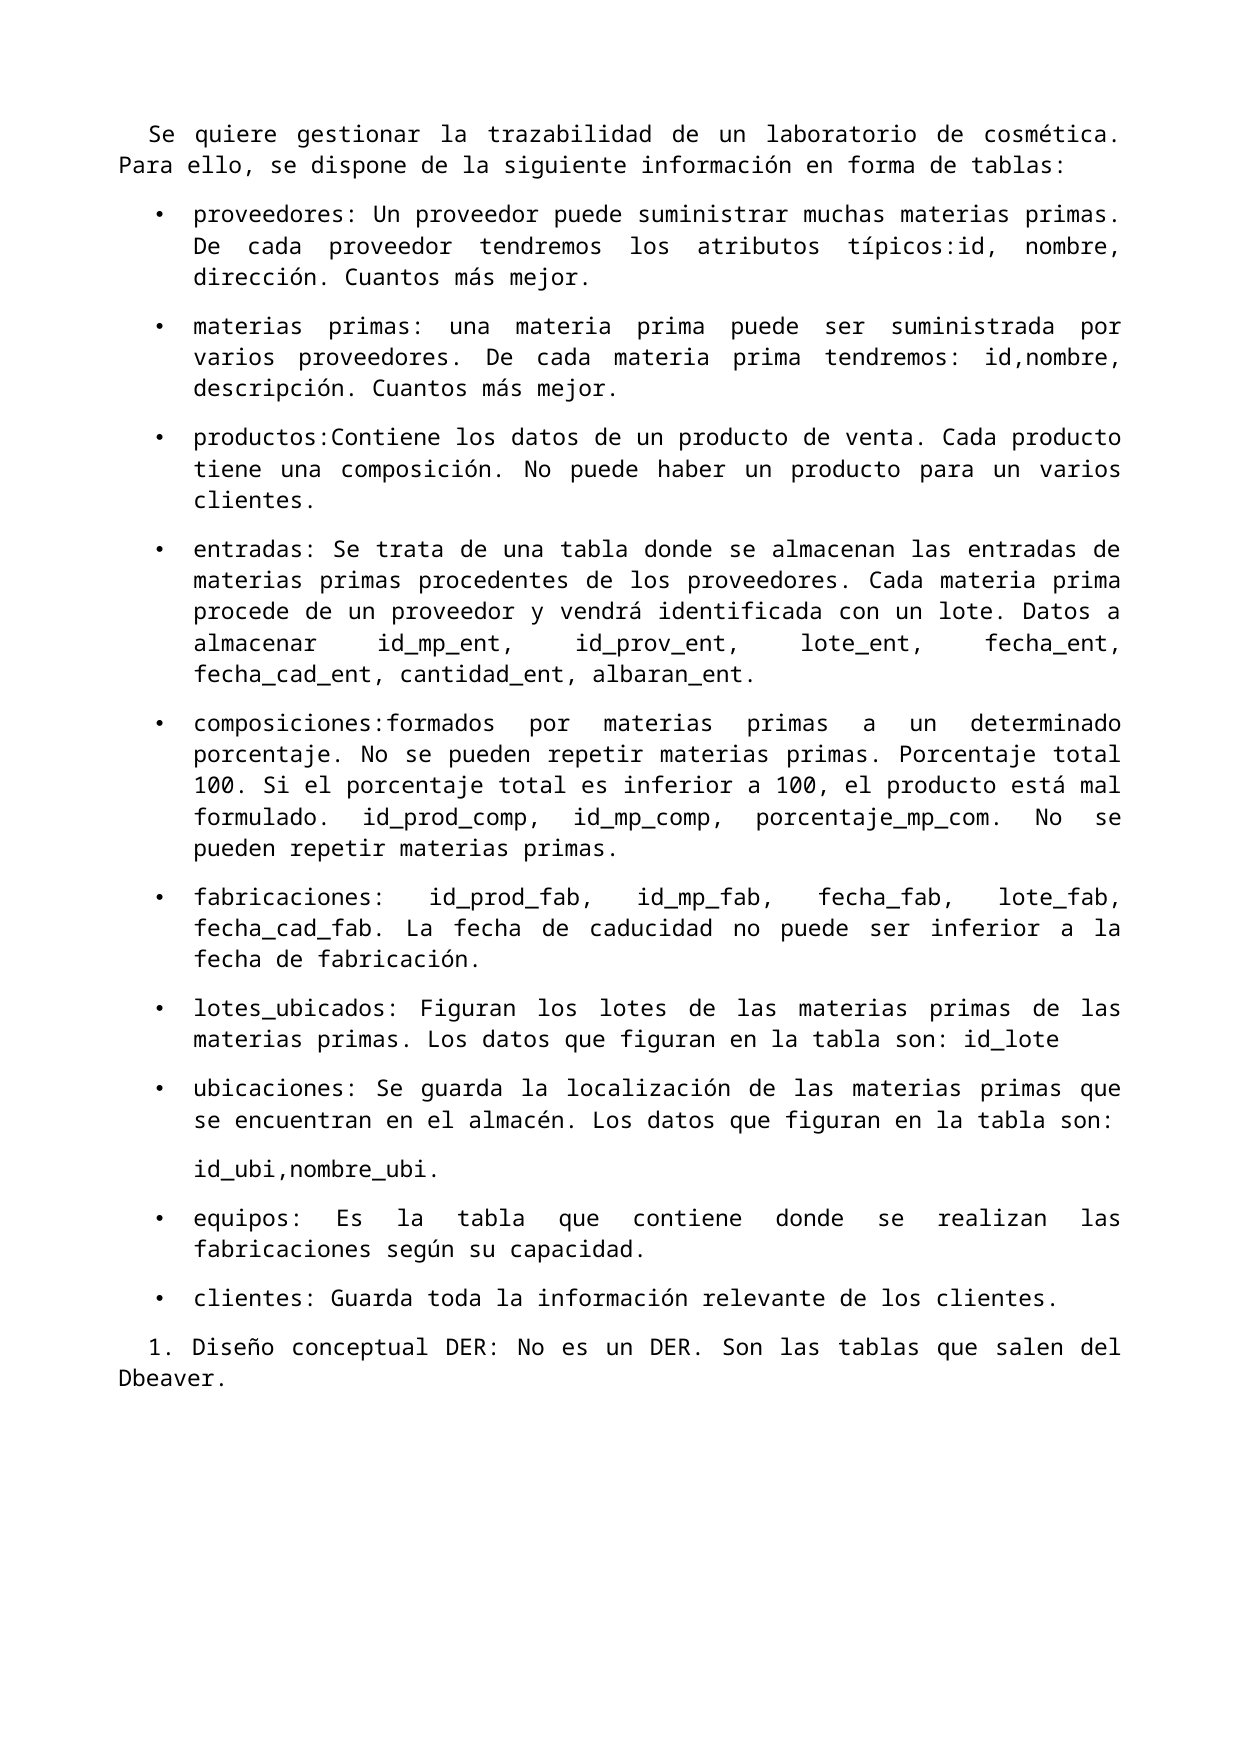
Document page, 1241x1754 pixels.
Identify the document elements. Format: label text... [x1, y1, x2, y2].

list proveedores: Un proveedor puede suministrar muchas materias primas. De cada proveedor tendremos los atributos típicos:id, nombre, dirección. Cuantos más mejor. [156, 198, 1122, 292]
list clientes: Guarda toda la información relevante de los clientes. [156, 1282, 1122, 1313]
list equipos: Es la tabla que contiene donde se realizan las fabricaciones según su capacidad. [156, 1201, 1122, 1264]
list lotes_ubicados: Figuran los lotes de las materias primas de las materias primas. Los datos que figuran en la tabla son: id_lote [156, 992, 1122, 1054]
list composiciones:formados por materias primas a un determinado porcentaje. No se pueden repetir materias primas. Porcentaje total 100. Si el porcentaje total es inferior a 100, el producto está mal formulado. id_prod_comp, id_mp_comp, porcentaje_mp_com. No se pueden repetir materias primas. [156, 707, 1122, 863]
text Se quiere gestionar la trazabilidad de un laboratorio de cosmética. Para ello, se dispone de la siguiente información en forma de tablas: [118, 118, 1122, 181]
list entradas: Se trata de una tabla donde se almacenan las entradas de materias primas procedentes de los proveedores. Cada materia prima procede de un proveedor y vendrá identificada con un lote. Datos a almacenar id_mp_ent, id_prov_ent, lote_ent, fecha_ent, fecha_cad_ent, cantidad_ent, albaran_ent. [156, 533, 1122, 689]
text 1. Diseño conceptual DER: No es un DER. Son las tablas que salen del Dbeaver. [118, 1331, 1122, 1393]
list productos:Contiene los datos de un producto de venta. Cada producto tiene una composición. No puede haber un producto para un varios clientes. [156, 421, 1122, 515]
list ubicaciones: Se guarda la localización de las materias primas que se encuentran en el almacén. Los datos que figuran en la tabla son: [156, 1072, 1122, 1135]
list id_ubi,nombre_ubi. [156, 1152, 1122, 1184]
list materias primas: una materia prima puede ser suministrada por varios proveedores. De cada materia prima tendremos: id,nombre, descripción. Cuantos más mejor. [156, 310, 1122, 403]
list fabricaciones: id_prod_fab, id_mp_fab, fecha_fab, lote_fab, fecha_cad_fab. La fecha de caducidad no puede ser inferior a la fecha de fabricación. [156, 881, 1122, 974]
